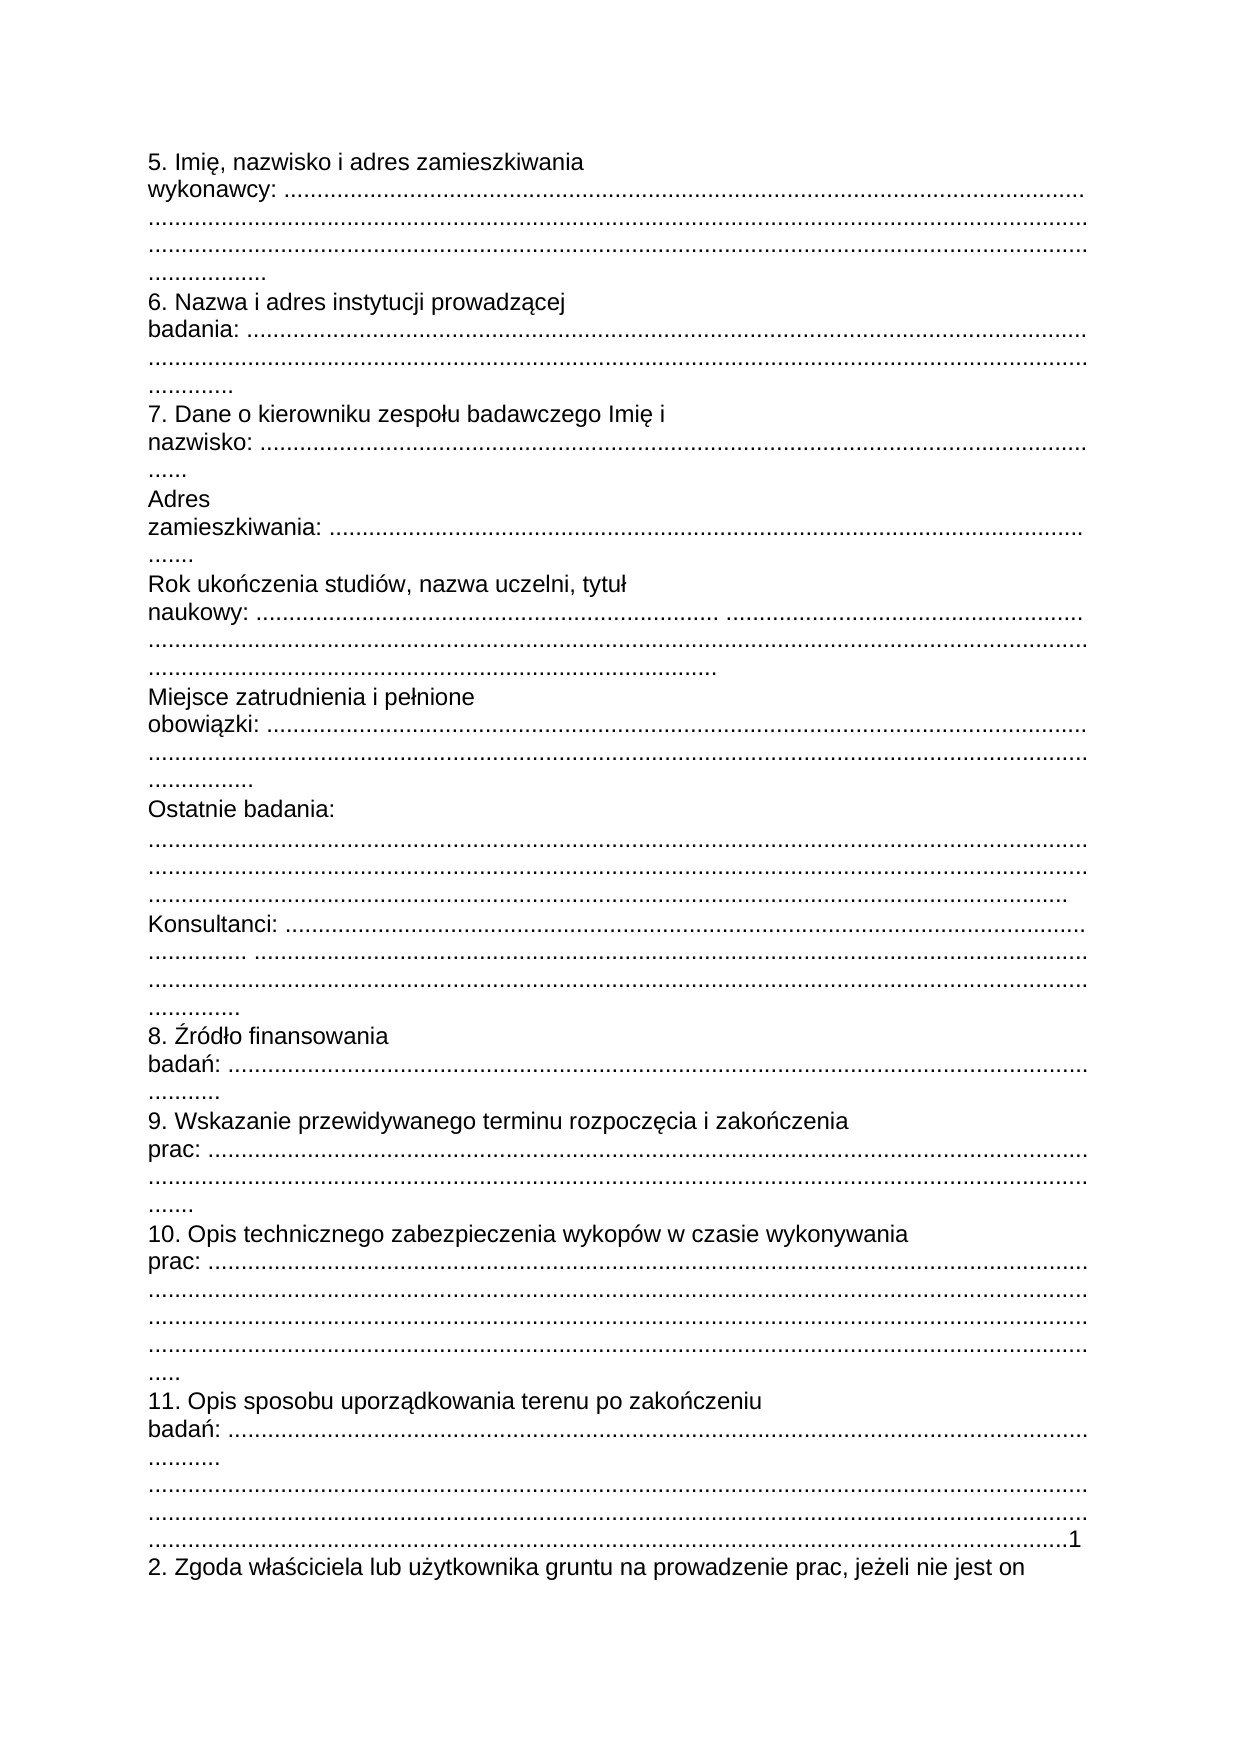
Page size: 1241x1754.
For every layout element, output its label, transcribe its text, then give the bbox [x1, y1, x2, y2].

text Miejsce zatrudnienia i pełnione obowiązki: .......................................................................................................................................................................................................................................................................................... [148, 682, 1093, 793]
text 11. Opis sposobu uporządkowania terenu po zakończeniu badań: ............................................................................................................................................. [148, 1387, 1093, 1470]
text 9. Wskazanie przewidywanego terminu rozpoczęcia i zakończenia prac: .......................................................................................................................................................................................................................................................................................... [148, 1107, 1093, 1217]
text 7. Dane o kierowniku zespołu badawczego Imię i nazwisko: ................................................................................................................................... [148, 400, 1093, 483]
text .......................................................................................................................................................................................................................................................................................................................................................................................................................................12. Zgoda właściciela lub użytkownika gruntu na prowadzenie prac, jeżeli nie jest on [148, 1470, 1093, 1580]
text Ostatnie badania: [148, 795, 1093, 823]
text 6. Nazwa i adres instytucji prowadzącej badania: .......................................................................................................................................................................................................................................................................................... [148, 288, 1093, 398]
text Rok ukończenia studiów, nazwa uczelni, tytuł naukowy: ...................................................................... .......................................................................................................................................................................................................................................................................................... [148, 570, 1093, 680]
text Konsultanci: ........................................................................................................................................ .......................................................................................................................................................................................................................................................................................... [148, 909, 1093, 1020]
text ....................................................................................................................................................................................................................................................................................................................................................................................................................................... [148, 825, 1093, 907]
text 10. Opis technicznego zabezpieczenia wykopów w czasie wykonywania prac: .................................................................................................................................................................................................................................................................................................................................................................................................................................................................................................................................................................................... [148, 1219, 1093, 1385]
text 8. Źródło finansowania badań: ............................................................................................................................................. [148, 1022, 1093, 1105]
text Adres zamieszkiwania: ......................................................................................................................... [148, 485, 1093, 568]
text 5. Imię, nazwisko i adres zamieszkiwania wykonawcy: ....................................................................................................................................................................................................................................................................................................................................................................................................................................... [148, 148, 1093, 286]
